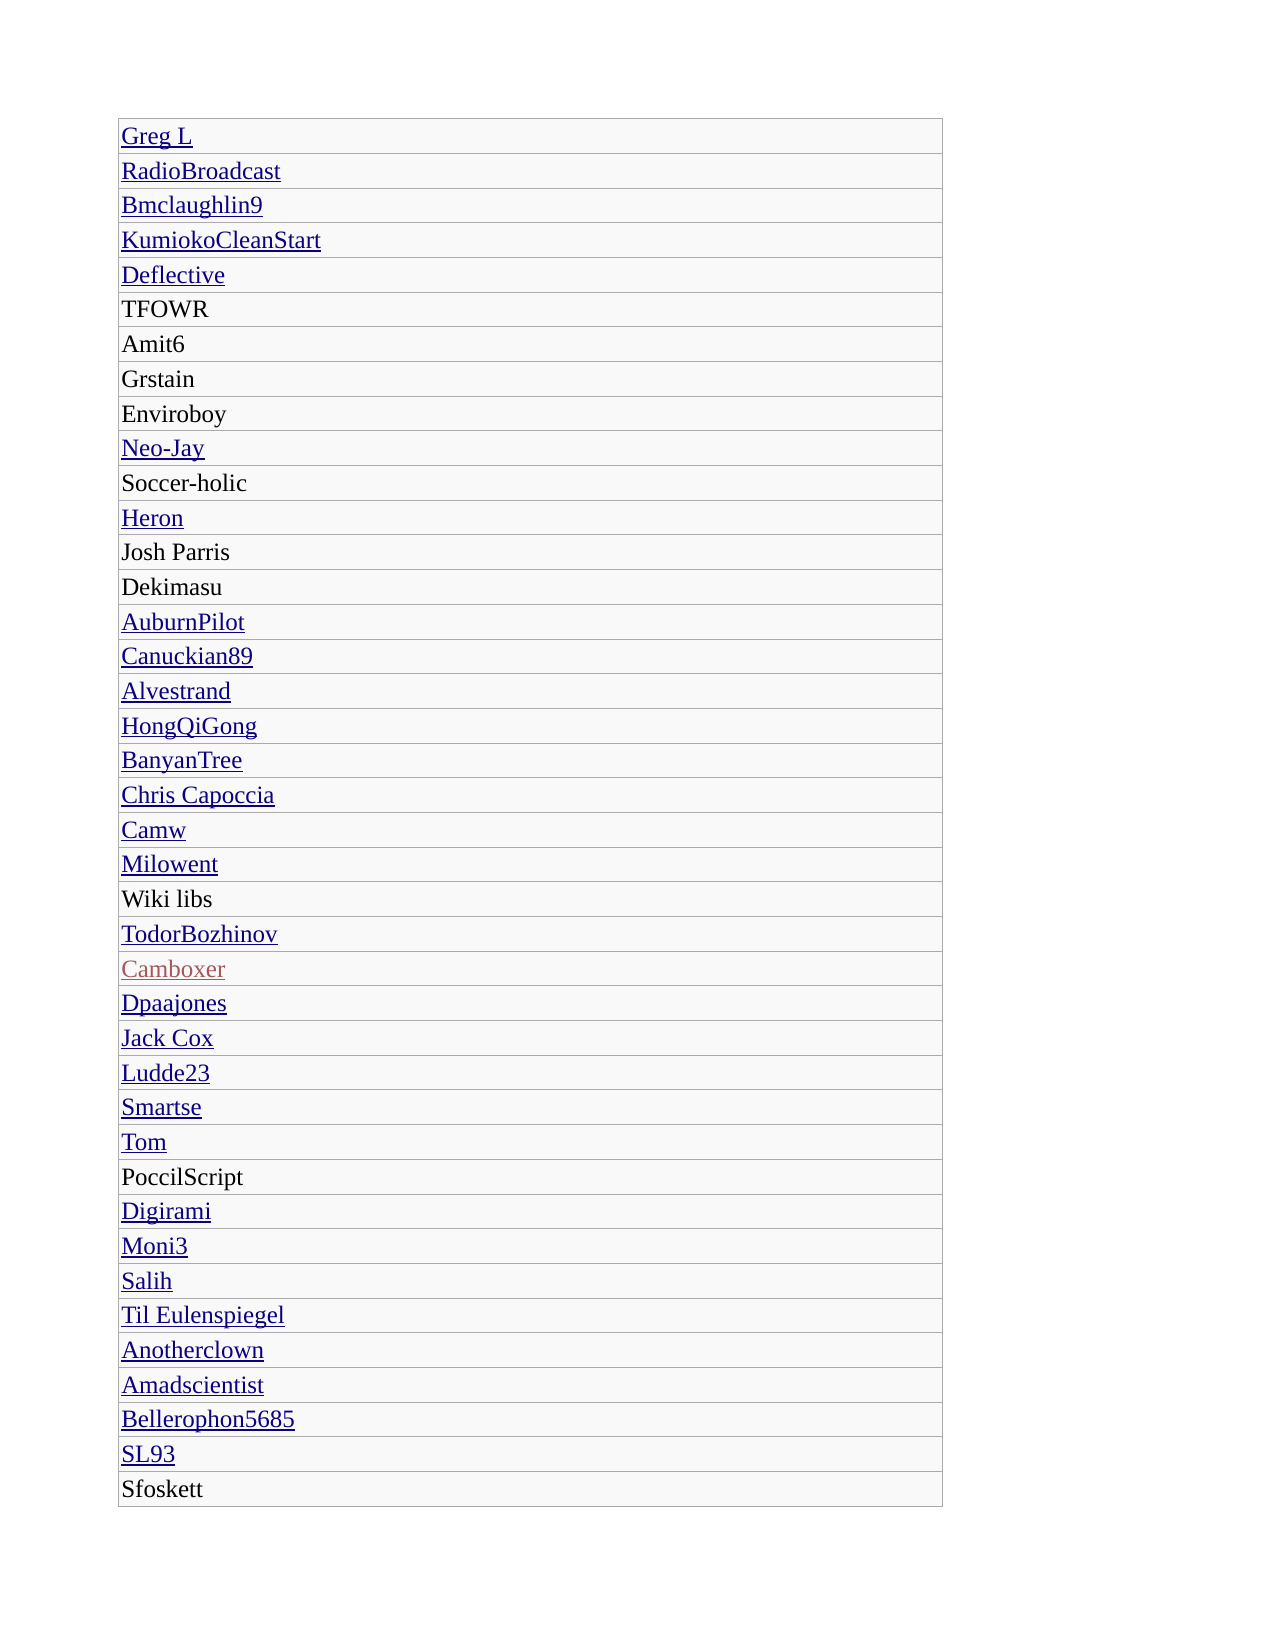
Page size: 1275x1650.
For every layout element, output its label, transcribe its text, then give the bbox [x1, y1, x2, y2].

table_cell KumiokoCleanStart [119, 223, 942, 257]
table_cell Camboxer [119, 952, 942, 985]
table_cell Heron [119, 501, 942, 534]
table_cell Bmclaughlin9 [119, 189, 942, 222]
table_cell AuburnPilot [119, 605, 942, 638]
table_cell Bellerophon5685 [119, 1403, 942, 1436]
table_cell Digirami [119, 1195, 942, 1228]
table_cell Ludde23 [119, 1056, 942, 1089]
table_cell Neo-Jay [119, 431, 942, 465]
table_cell Alvestrand [119, 674, 942, 708]
table_cell Soccer-holic [119, 466, 942, 500]
table_cell Amit6 [119, 327, 942, 361]
table_cell BanyanTree [119, 744, 942, 777]
table_cell Josh Parris [119, 535, 942, 569]
table_cell Til Eulenspiegel [119, 1299, 942, 1332]
table_cell Dekimasu [119, 570, 942, 604]
table_cell SL93 [119, 1437, 942, 1471]
table_cell RadioBroadcast [119, 154, 942, 187]
table_cell Jack Cox [119, 1021, 942, 1055]
table_cell Dpaajones [119, 986, 942, 1020]
table_cell Wiki libs [119, 882, 942, 916]
table_cell Enviroboy [119, 397, 942, 430]
table_cell Milowent [119, 848, 942, 881]
table_cell Canuckian89 [119, 640, 942, 673]
table_cell Moni3 [119, 1229, 942, 1263]
table_cell Salih [119, 1264, 942, 1297]
table_cell Deflective [119, 258, 942, 292]
table_cell Camw [119, 813, 942, 847]
table_cell Grstain [119, 362, 942, 396]
table_cell Smartse [119, 1090, 942, 1124]
table_cell Amadscientist [119, 1368, 942, 1402]
table_cell Anotherclown [119, 1333, 942, 1367]
table_cell PoccilScript [119, 1160, 942, 1193]
table_cell TodorBozhinov [119, 917, 942, 951]
table_cell TFOWR [119, 293, 942, 326]
table_cell Chris Capoccia [119, 778, 942, 812]
table_cell Tom [119, 1125, 942, 1159]
table_cell Sfoskett [119, 1472, 942, 1506]
table_cell HongQiGong [119, 709, 942, 742]
table_cell Greg L [119, 119, 942, 153]
